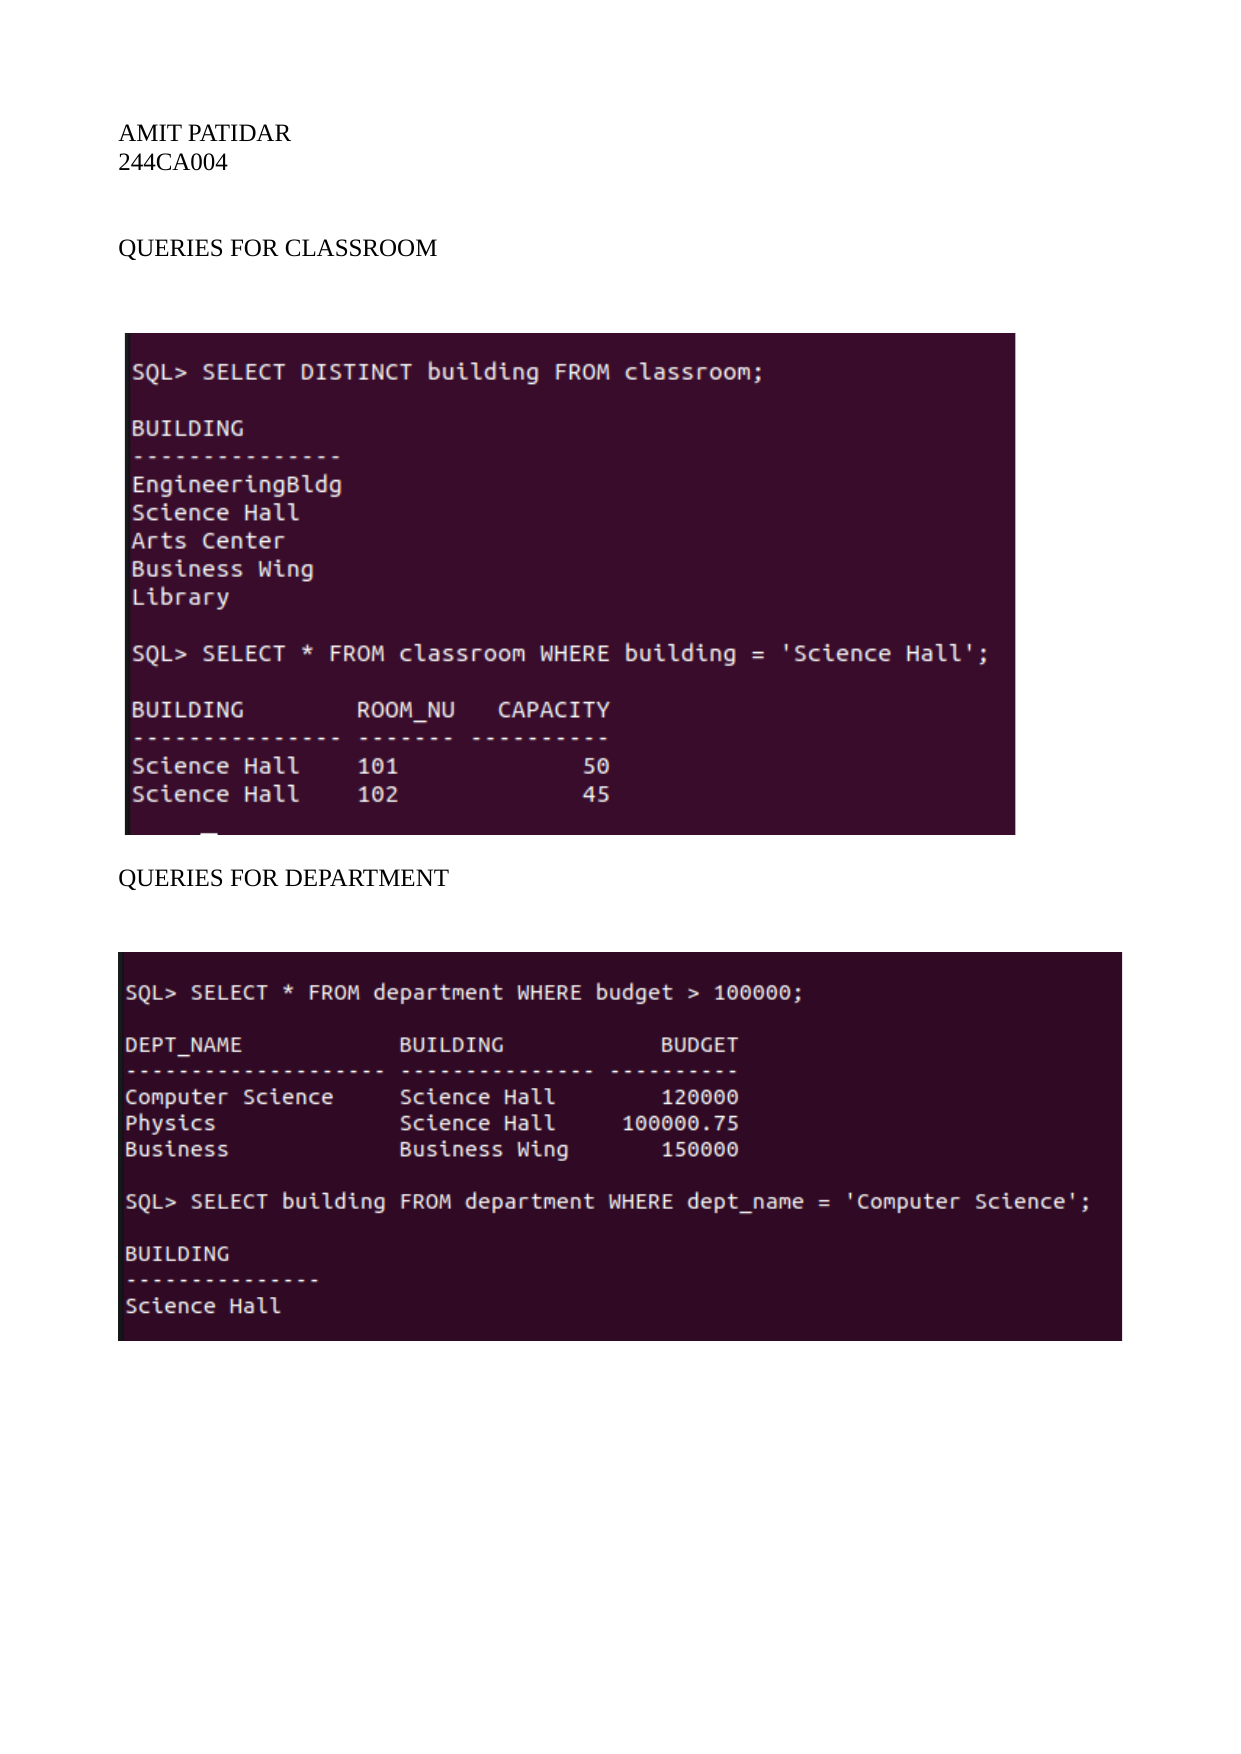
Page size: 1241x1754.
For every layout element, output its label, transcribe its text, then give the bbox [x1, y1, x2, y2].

text AMIT PATIDAR [118, 118, 1122, 147]
text QUERIES FOR DEPARTMENT [118, 863, 1122, 892]
picture [118, 952, 1123, 1341]
picture [124, 333, 1016, 835]
text 244CA004 [118, 147, 1122, 176]
text QUERIES FOR CLASSROOM [118, 233, 1122, 262]
